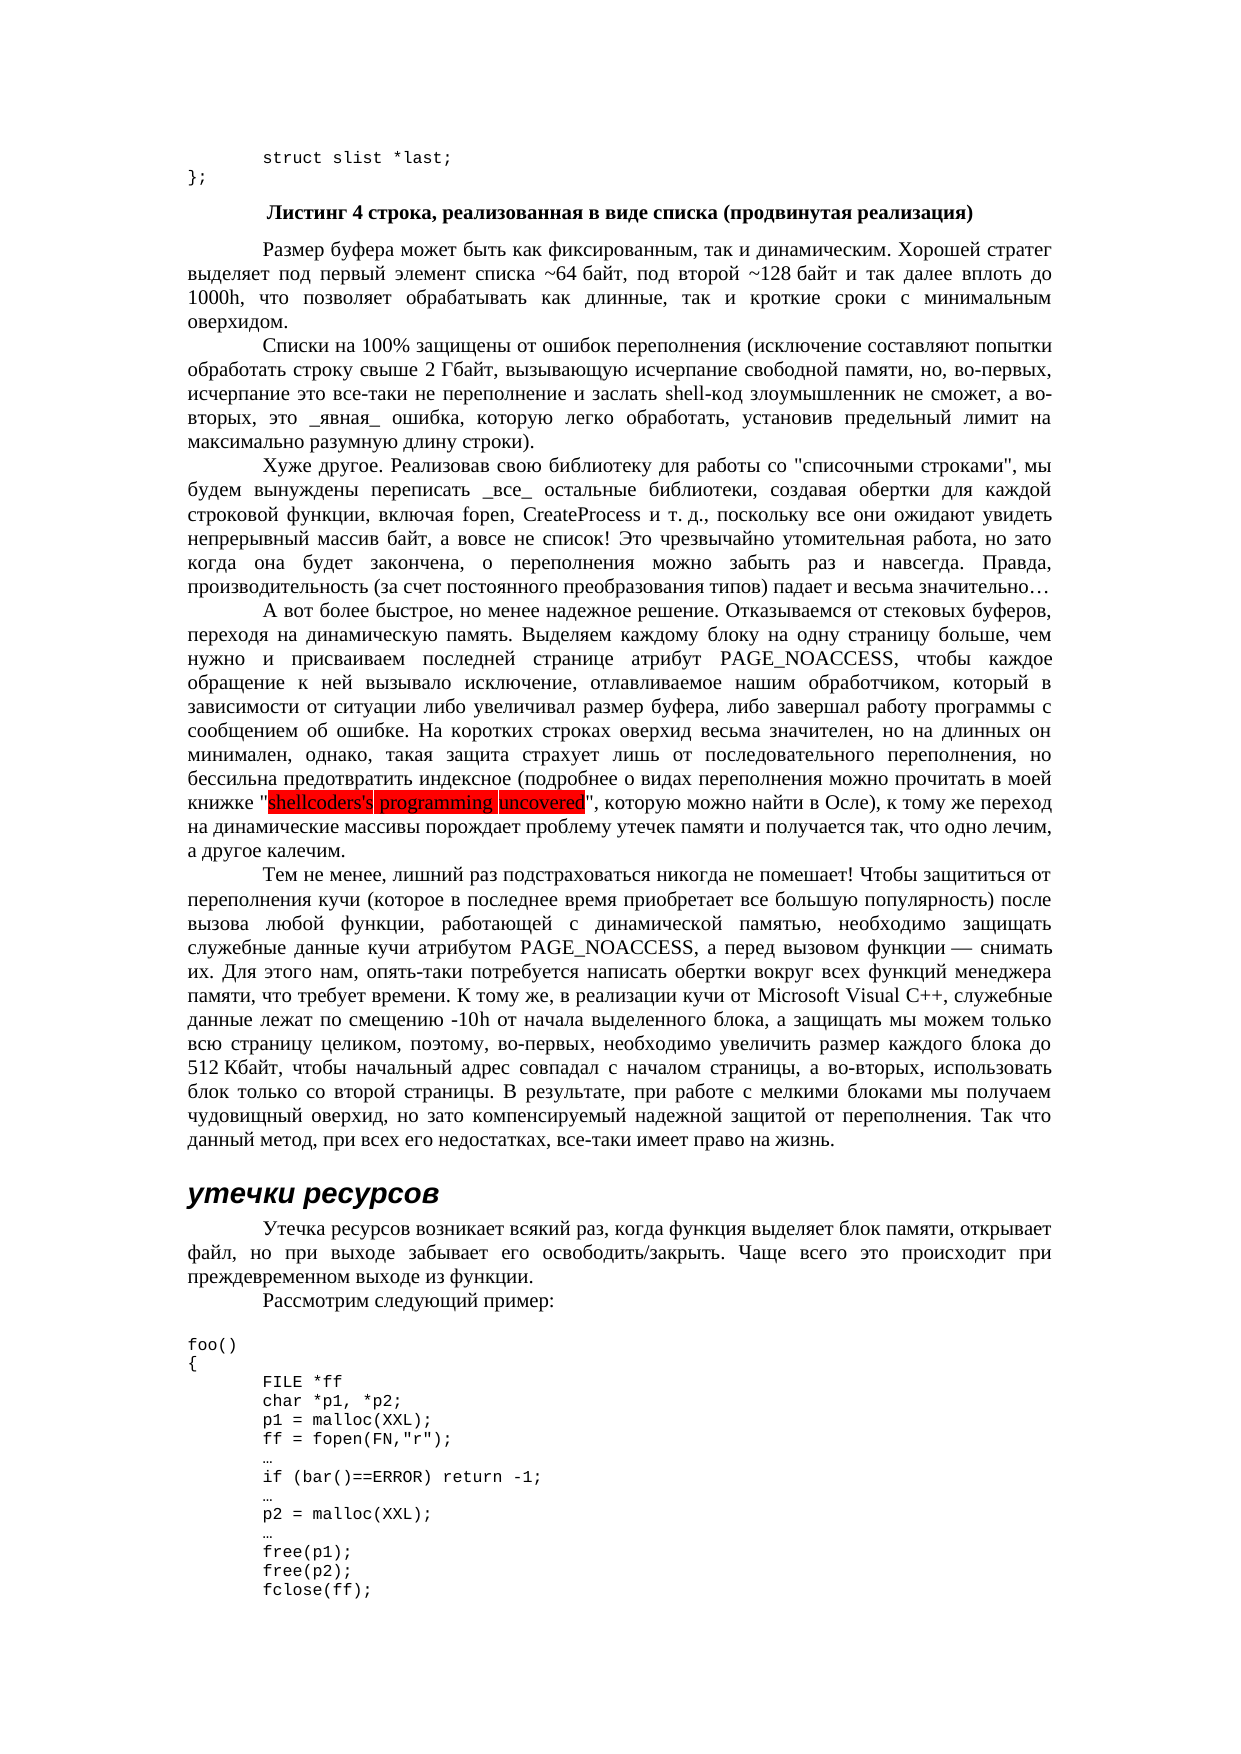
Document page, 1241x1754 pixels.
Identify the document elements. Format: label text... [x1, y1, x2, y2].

text … [187, 1487, 1053, 1506]
text free(p1); [187, 1544, 1053, 1562]
text free(p2); [187, 1562, 1053, 1581]
text p2 = malloc(XXL); [187, 1506, 1053, 1525]
text fclose(ff); [187, 1581, 1053, 1600]
text char *p1, *p2; [187, 1393, 1053, 1412]
text Списки на 100% защищены от ошибок переполнения (исключение составляют попытки обработать строку свыше 2 Гбайт, вызывающую исчерпание свободной памяти, но, во-первых, исчерпание это все-таки не переполнение и заслать shell-код злоумышленник не сможет, а во-вторых, это _явная_ ошибка, которую легко обработать, установив предельный лимит на максимально разумную длину строки). [187, 333, 1053, 453]
text }; [187, 169, 1053, 188]
text Тем не менее, лишний раз подстраховаться никогда не помешает! Чтобы защититься от переполнения кучи (которое в последнее время приобретает все большую популярность) после вызова любой функции, работающей с динамической памятью, необходимо защищать служебные данные кучи атрибутом PAGE_NOACCESS, а перед вызовом функции — снимать их. Для этого нам, опять-таки потребуется написать обертки вокруг всех функций менеджера памяти, что требует времени. К тому же, в реализации кучи от Microsoft Visual C++, служебные данные лежат по смещению -10h от начала выделенного блока, а защищать мы можем только всю страницу целиком, поэтому, во-первых, необходимо увеличить размер каждого блока до 512 Кбайт, чтобы начальный адрес совпадал с началом страницы, а во-вторых, использовать блок только со второй страницы. В результате, при работе с мелкими блоками мы получаем чудовищный оверхид, но зато компенсируемый надежной защитой от переполнения. Так что данный метод, при всех его недостатках, все-таки имеет право на жизнь. [187, 862, 1053, 1151]
text Хуже другое. Реализовав свою библиотеку для работы со "списочными строками", мы будем вынуждены переписать _все_ остальные библиотеки, создавая обертки для каждой строковой функции, включая fopen, CreateProcess и т. д., поскольку все они ожидают увидеть непрерывный массив байт, а вовсе не список! Это чрезвычайно утомительная работа, но зато когда она будет закончена, о переполнения можно забыть раз и навсегда. Правда, производительность (за счет постоянного преобразования типов) падает и весьма значительно… [187, 453, 1053, 598]
text Рассмотрим следующий пример: [187, 1288, 1053, 1312]
text p1 = malloc(XXL); [187, 1412, 1053, 1431]
text if (bar()==ERROR) return -1; [187, 1468, 1053, 1487]
text Утечка ресурсов возникает всякий раз, когда функция выделяет блок памяти, открывает файл, но при выходе забывает его освободить/закрыть. Чаще всего это происходит при преждевременном выходе из функции. [187, 1216, 1053, 1288]
text { [187, 1355, 1053, 1374]
text foo() [187, 1336, 1053, 1355]
text … [187, 1525, 1053, 1544]
text Листинг 4 строка, реализованная в виде списка (продвинутая реализация) [187, 200, 1053, 224]
text А вот более быстрое, но менее надежное решение. Отказываемся от стековых буферов, переходя на динамическую память. Выделяем каждому блоку на одну страницу больше, чем нужно и присваиваем последней странице атрибут PAGE_NOACCESS, чтобы каждое обращение к ней вызывало исключение, отлавливаемое нашим обработчиком, который в зависимости от ситуации либо увеличивал размер буфера, либо завершал работу программы с сообщением об ошибке. На коротких строках оверхид весьма значителен, но на длинных он минимален, однако, такая защита страхует лишь от последовательного переполнения, но бессильна предотвратить индексное (подробнее о видах переполнения можно прочитать в моей книжке "shellcoders's programming uncovered", которую можно найти в Осле), к тому же переход на динамические массивы порождает проблему утечек памяти и получается так, что одно лечим, а другое калечим. [187, 598, 1053, 862]
text FILE *ff [187, 1374, 1053, 1393]
subtitle утечки ресурсов [187, 1176, 1053, 1210]
text Размер буфера может быть как фиксированным, так и динамическим. Хорошей стратег выделяет под первый элемент списка ~64 байт, под второй ~128 байт и так далее вплоть до 1000h, что позволяет обрабатывать как длинные, так и кроткие сроки с минимальным оверхидом. [187, 237, 1053, 333]
text ff = fopen(FN,"r"); [187, 1431, 1053, 1449]
text struct slist *last; [187, 150, 1053, 169]
text … [187, 1449, 1053, 1468]
